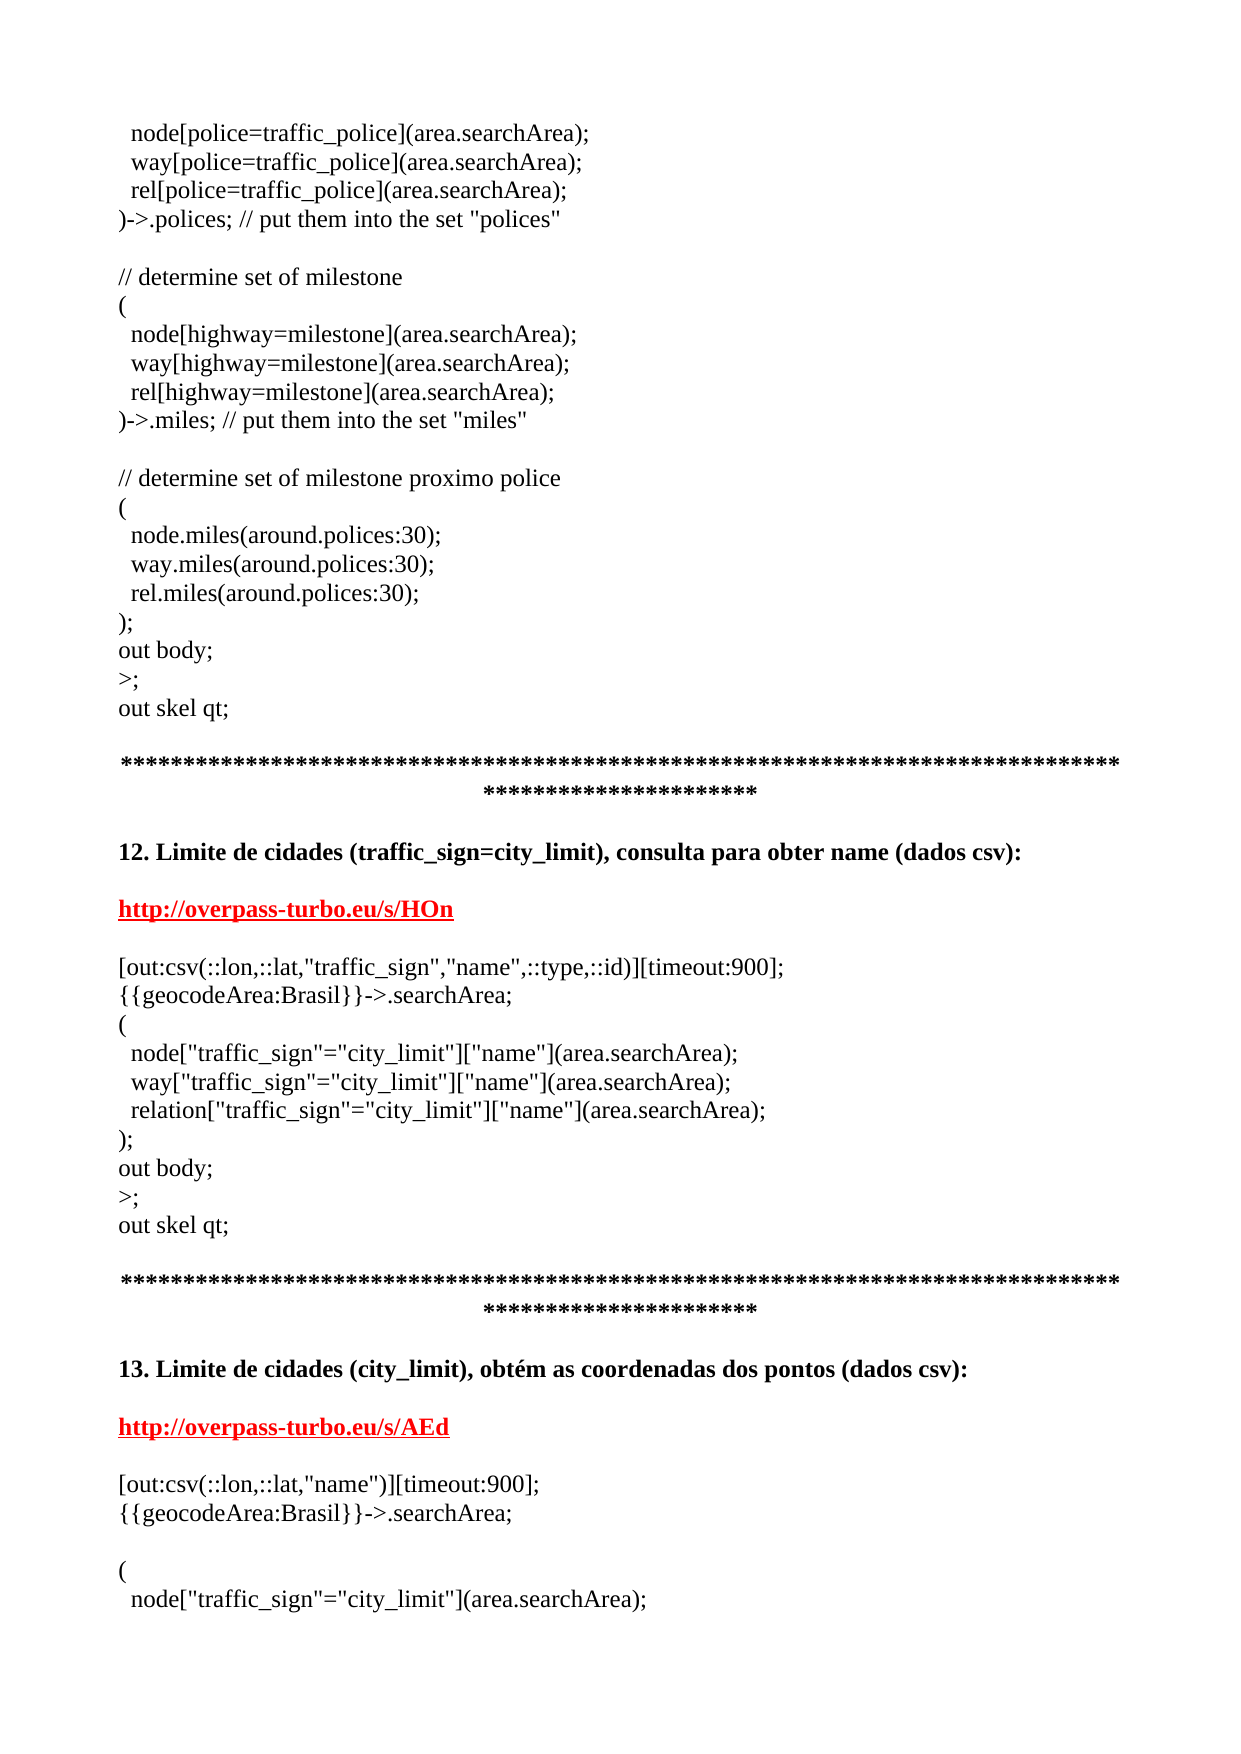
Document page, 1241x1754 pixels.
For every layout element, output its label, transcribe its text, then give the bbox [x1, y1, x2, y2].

text {{geocodeArea:Brasil}}->.searchArea; [118, 1498, 1122, 1527]
text >; [118, 1182, 1122, 1211]
text way.miles(around.polices:30); [118, 549, 1122, 578]
text // determine set of milestone [118, 262, 1122, 291]
text )->.polices; // put them into the set "polices" [118, 204, 1122, 233]
text node.miles(around.polices:30); [118, 521, 1122, 549]
text ( [118, 291, 1122, 319]
text out skel qt; [118, 1211, 1122, 1239]
text rel[highway=milestone](area.searchArea); [118, 377, 1122, 406]
text // determine set of milestone proximo police [118, 463, 1122, 492]
text 12. Limite de cidades (traffic_sign=city_limit), consulta para obter name (dados csv): [118, 837, 1122, 866]
text ( [118, 1009, 1122, 1038]
text ( [118, 1556, 1122, 1584]
text way[police=traffic_police](area.searchArea); [118, 147, 1122, 176]
text 13. Limite de cidades (city_limit), obtém as coordenadas dos pontos (dados csv): [118, 1354, 1122, 1383]
text >; [118, 664, 1122, 693]
text [out:csv(::lon,::lat,"traffic_sign","name",::type,::id)][timeout:900]; [118, 952, 1122, 981]
text ); [118, 1124, 1122, 1153]
text node["traffic_sign"="city_limit"]["name"](area.searchArea); [118, 1038, 1122, 1067]
text node[highway=milestone](area.searchArea); [118, 319, 1122, 348]
text rel.miles(around.polices:30); [118, 578, 1122, 607]
text ( [118, 492, 1122, 521]
text http://overpass-turbo.eu/s/HOn [118, 894, 1122, 923]
text rel[police=traffic_police](area.searchArea); [118, 176, 1122, 204]
text node["traffic_sign"="city_limit"](area.searchArea); [118, 1584, 1122, 1613]
text {{geocodeArea:Brasil}}->.searchArea; [118, 981, 1122, 1009]
text )->.miles; // put them into the set "miles" [118, 406, 1122, 434]
text out body; [118, 1153, 1122, 1182]
text relation["traffic_sign"="city_limit"]["name"](area.searchArea); [118, 1096, 1122, 1124]
text way[highway=milestone](area.searchArea); [118, 348, 1122, 377]
text node[police=traffic_police](area.searchArea); [118, 118, 1122, 147]
text ); [118, 607, 1122, 636]
text out skel qt; [118, 693, 1122, 722]
text way["traffic_sign"="city_limit"]["name"](area.searchArea); [118, 1067, 1122, 1096]
text ****************************************************************************************************** [118, 751, 1122, 808]
text [out:csv(::lon,::lat,"name")][timeout:900]; [118, 1469, 1122, 1498]
text out body; [118, 636, 1122, 664]
text ****************************************************************************************************** [118, 1268, 1122, 1326]
text http://overpass-turbo.eu/s/AEd [118, 1412, 1122, 1441]
